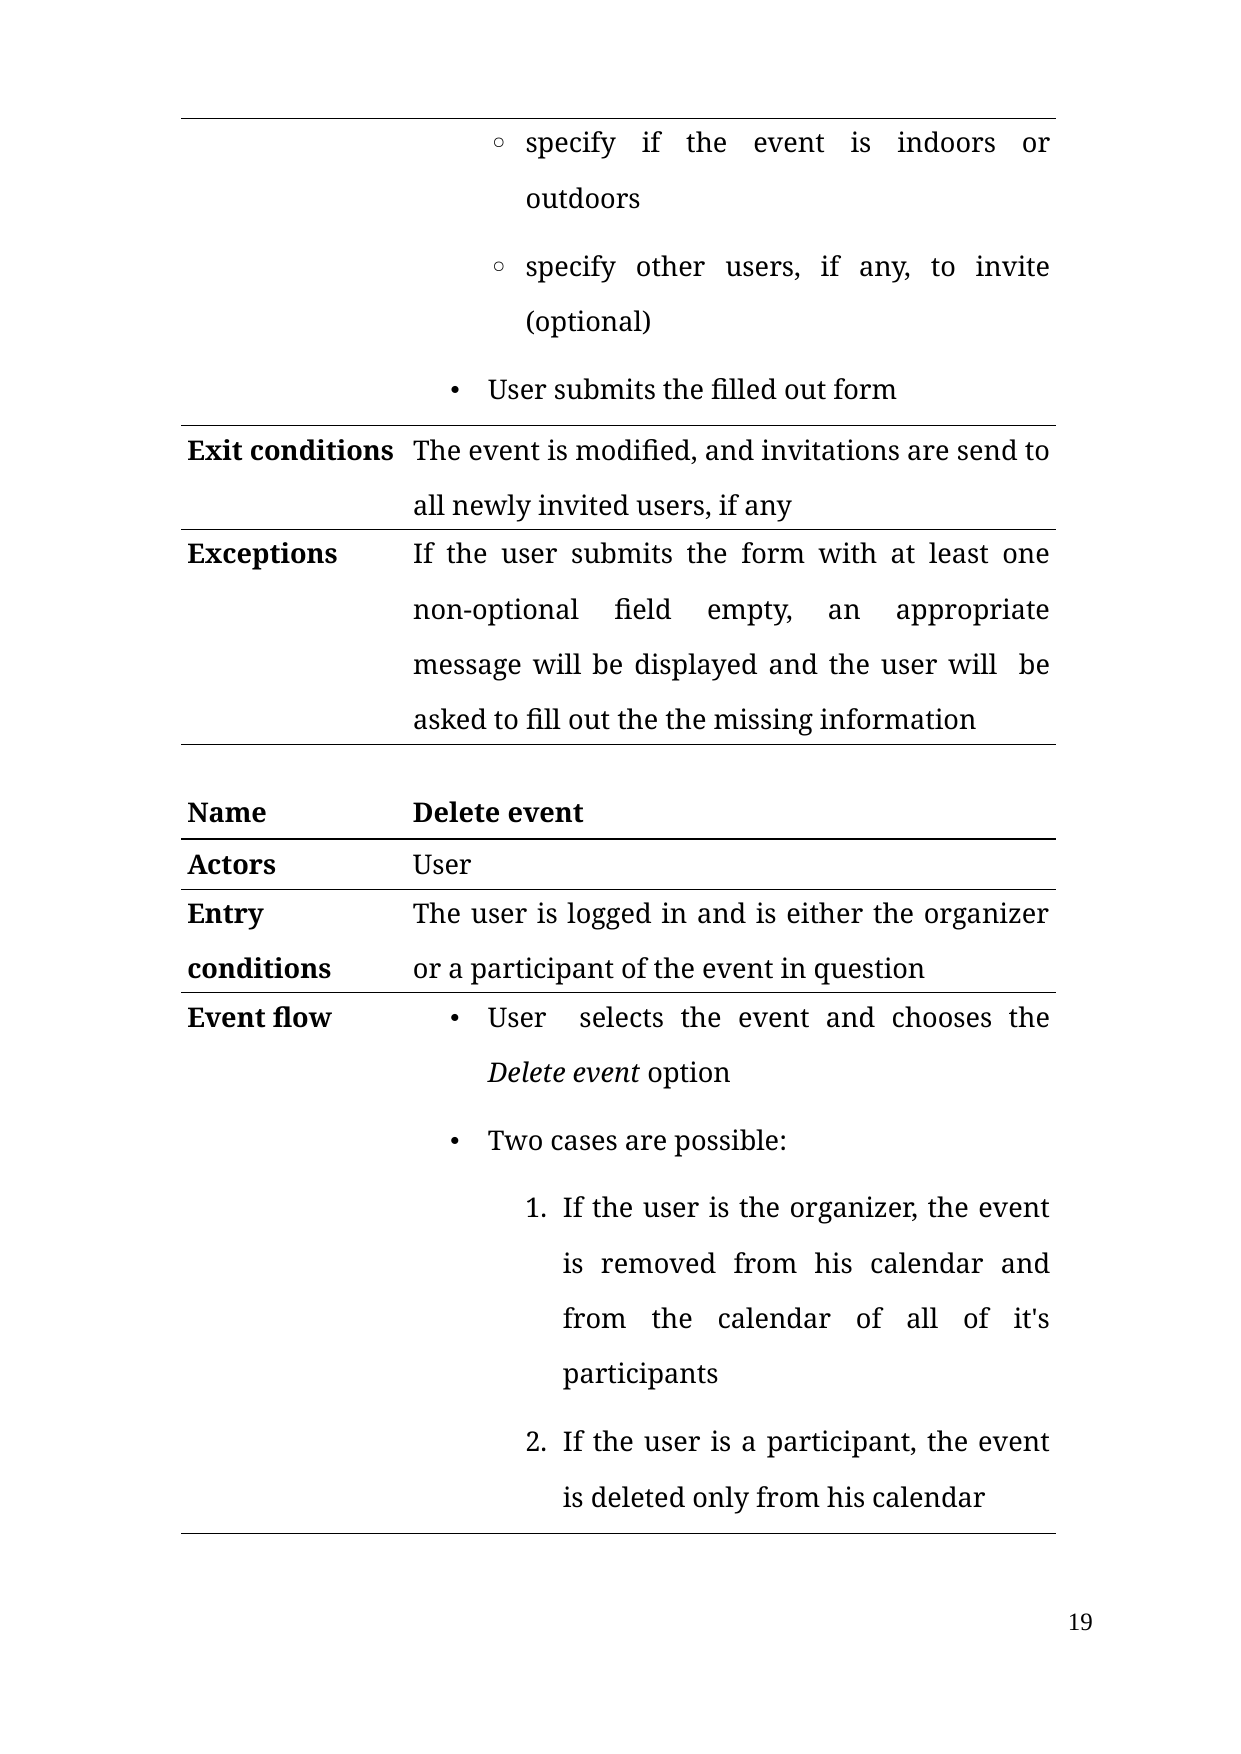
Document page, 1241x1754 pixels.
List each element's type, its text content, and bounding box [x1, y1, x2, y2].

table_header Name [181, 787, 407, 838]
table_cell If the user submits the form with at least one non-optional field empty, an appropriate message will be displayed and the user will be asked to fill out the the missing information [407, 530, 1056, 743]
table_cell The event is modified, and invitations are send to all newly invited users, if any [407, 426, 1056, 529]
table_cell User selects the event and chooses the Update event option User is redirected to a page where he is will e able to modify the following information: start/end time location specify if the event is indoors or outdoors specify other users, if any, to invite (optional) User submits the filled out form [407, 119, 1056, 425]
table_header Delete event [407, 787, 1056, 838]
table_cell Actors [181, 840, 407, 888]
table_cell Entry conditions [181, 890, 407, 992]
table_cell [181, 119, 407, 425]
table_cell User selects the event and chooses the Delete event option Two cases are possible: If the user is the organizer, the event is removed from his calendar and from the calendar of all of it's participants If the user is a participant, the event is deleted only from his calendar [407, 993, 1056, 1533]
table_cell User [407, 840, 1056, 888]
table_cell Exit conditions [181, 426, 407, 529]
table_cell The user is logged in and is either the organizer or a participant of the event in question [407, 890, 1056, 992]
table_cell Exceptions [181, 530, 407, 743]
table_cell Event flow [181, 993, 407, 1533]
